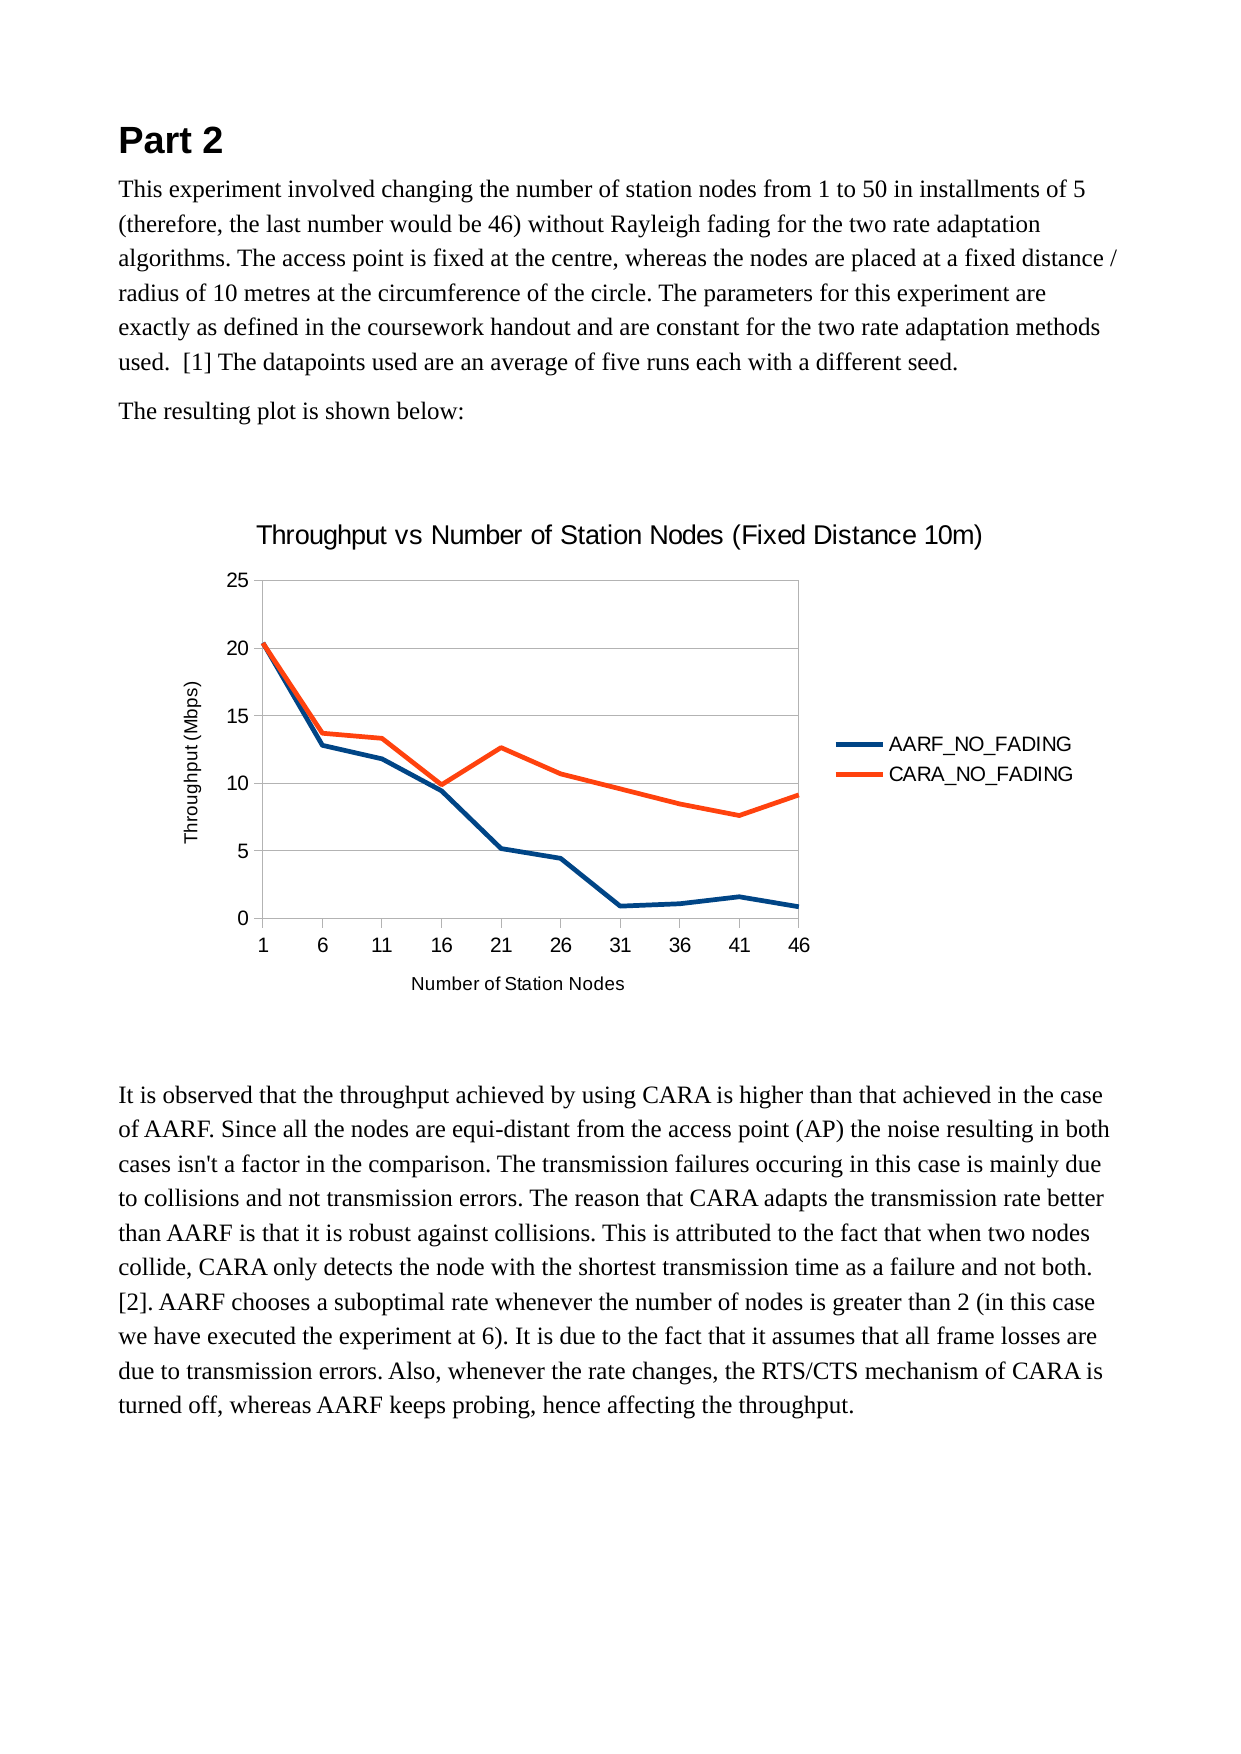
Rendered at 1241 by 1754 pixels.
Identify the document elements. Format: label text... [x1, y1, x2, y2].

subtitle Part 2 [118, 118, 1122, 162]
text This experiment involved changing the number of station nodes from 1 to 50 in installments of 5 (therefore, the last number would be 46) without Rayleigh fading for the two rate adaptation algorithms. The access point is fixed at the centre, whereas the nodes are placed at a fixed distance / radius of 10 metres at the circumference of the circle. The parameters for this experiment are exactly as defined in the coursework handout and are constant for the two rate adaptation methods used. [1] The datapoints used are an average of five runs each with a different seed. [118, 174, 1122, 375]
text It is observed that the throughput achieved by using CARA is higher than that achieved in the case of AARF. Since all the nodes are equi-distant from the access point (AP) the noise resulting in both cases isn't a factor in the comparison. The transmission failures occuring in this case is mainly due to collisions and not transmission errors. The reason that CARA adapts the transmission rate better than AARF is that it is robust against collisions. This is attributed to the fact that when two nodes collide, CARA only detects the node with the shortest transmission time as a failure and not both. [2]. AARF chooses a suboptimal rate whenever the number of nodes is greater than 2 (in this case we have executed the experiment at 6). It is due to the fact that it assumes that all frame losses are due to transmission errors. Also, whenever the rate changes, the RTS/CTS mechanism of CARA is turned off, whereas AARF keeps probing, hence affecting the throughput. [118, 1080, 1122, 1419]
text The resulting plot is shown below: [118, 396, 1122, 424]
